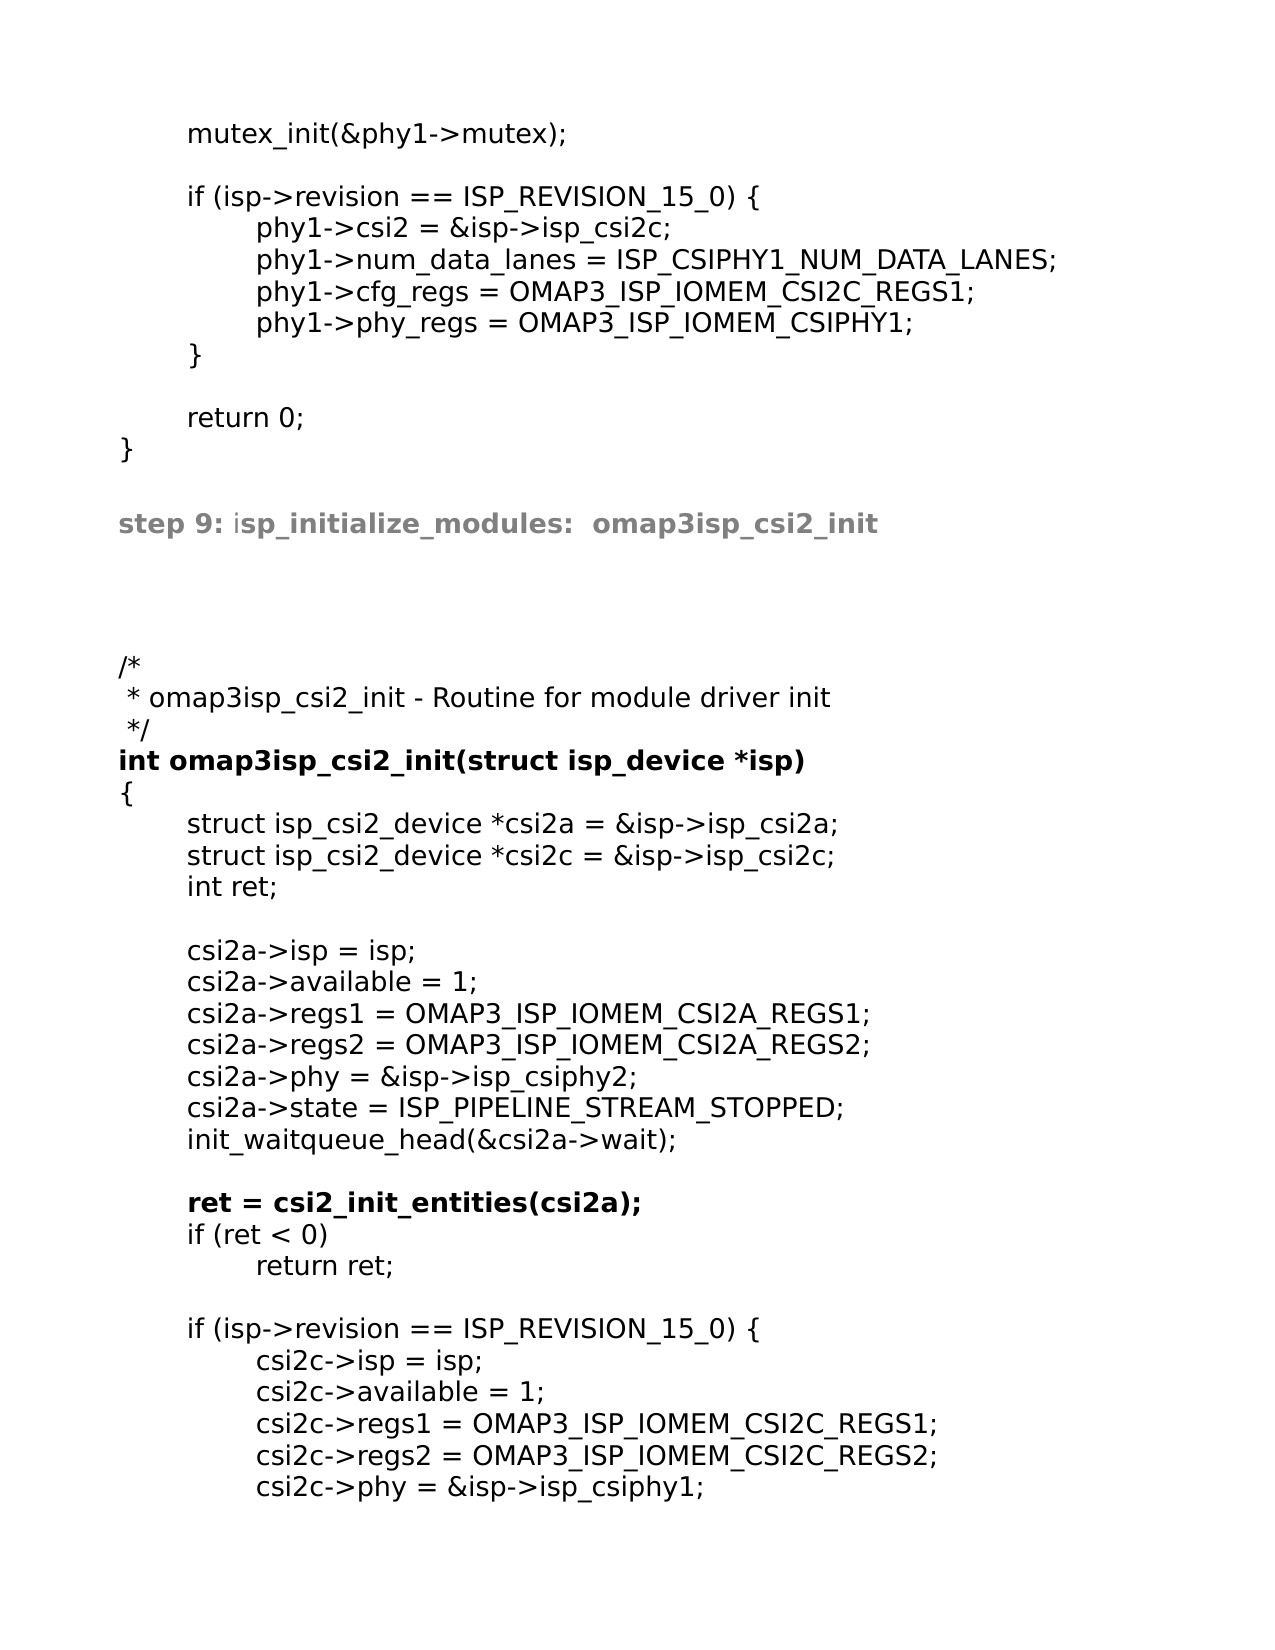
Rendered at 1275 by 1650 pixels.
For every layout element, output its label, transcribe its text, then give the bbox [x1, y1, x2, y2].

text csi2a->isp = isp; [118, 935, 1157, 966]
text init_waitqueue_head(&csi2a->wait); [118, 1124, 1157, 1156]
text if (ret < 0) [118, 1219, 1157, 1251]
text int ret; [118, 872, 1157, 903]
text int omap3isp_csi2_init(struct isp_device *isp) [118, 746, 1157, 777]
text */ [118, 714, 1157, 746]
text csi2c->regs2 = OMAP3_ISP_IOMEM_CSI2C_REGS2; [118, 1440, 1157, 1471]
text csi2c->phy = &isp->isp_csiphy1; [118, 1471, 1157, 1503]
text csi2a->available = 1; [118, 966, 1157, 998]
text phy1->csi2 = &isp->isp_csi2c; [118, 213, 1157, 244]
text { [118, 777, 1157, 809]
text csi2a->regs1 = OMAP3_ISP_IOMEM_CSI2A_REGS1; [118, 998, 1157, 1029]
text if (isp->revision == ISP_REVISION_15_0) { [118, 1314, 1157, 1345]
text csi2c->available = 1; [118, 1377, 1157, 1408]
text struct isp_csi2_device *csi2a = &isp->isp_csi2a; [118, 809, 1157, 840]
text csi2a->regs2 = OMAP3_ISP_IOMEM_CSI2A_REGS2; [118, 1029, 1157, 1061]
text csi2a->state = ISP_PIPELINE_STREAM_STOPPED; [118, 1093, 1157, 1124]
text phy1->num_data_lanes = ISP_CSIPHY1_NUM_DATA_LANES; [118, 244, 1157, 276]
text if (isp->revision == ISP_REVISION_15_0) { [118, 181, 1157, 213]
text csi2c->isp = isp; [118, 1345, 1157, 1377]
text } [118, 339, 1157, 371]
text mutex_init(&phy1->mutex); [118, 118, 1157, 150]
text phy1->cfg_regs = OMAP3_ISP_IOMEM_CSI2C_REGS1; [118, 276, 1157, 307]
text phy1->phy_regs = OMAP3_ISP_IOMEM_CSIPHY1; [118, 307, 1157, 339]
text return 0; [118, 402, 1157, 434]
text * omap3isp_csi2_init - Routine for module driver init [118, 682, 1157, 714]
text /* [118, 651, 1157, 682]
text } [118, 434, 1157, 465]
text csi2a->phy = &isp->isp_csiphy2; [118, 1061, 1157, 1093]
text csi2c->regs1 = OMAP3_ISP_IOMEM_CSI2C_REGS1; [118, 1408, 1157, 1440]
text ret = csi2_init_entities(csi2a); [118, 1187, 1157, 1219]
subtitle step 9: isp_initialize_modules: omap3isp_csi2_init [118, 509, 1157, 540]
text return ret; [118, 1251, 1157, 1282]
text struct isp_csi2_device *csi2c = &isp->isp_csi2c; [118, 840, 1157, 872]
